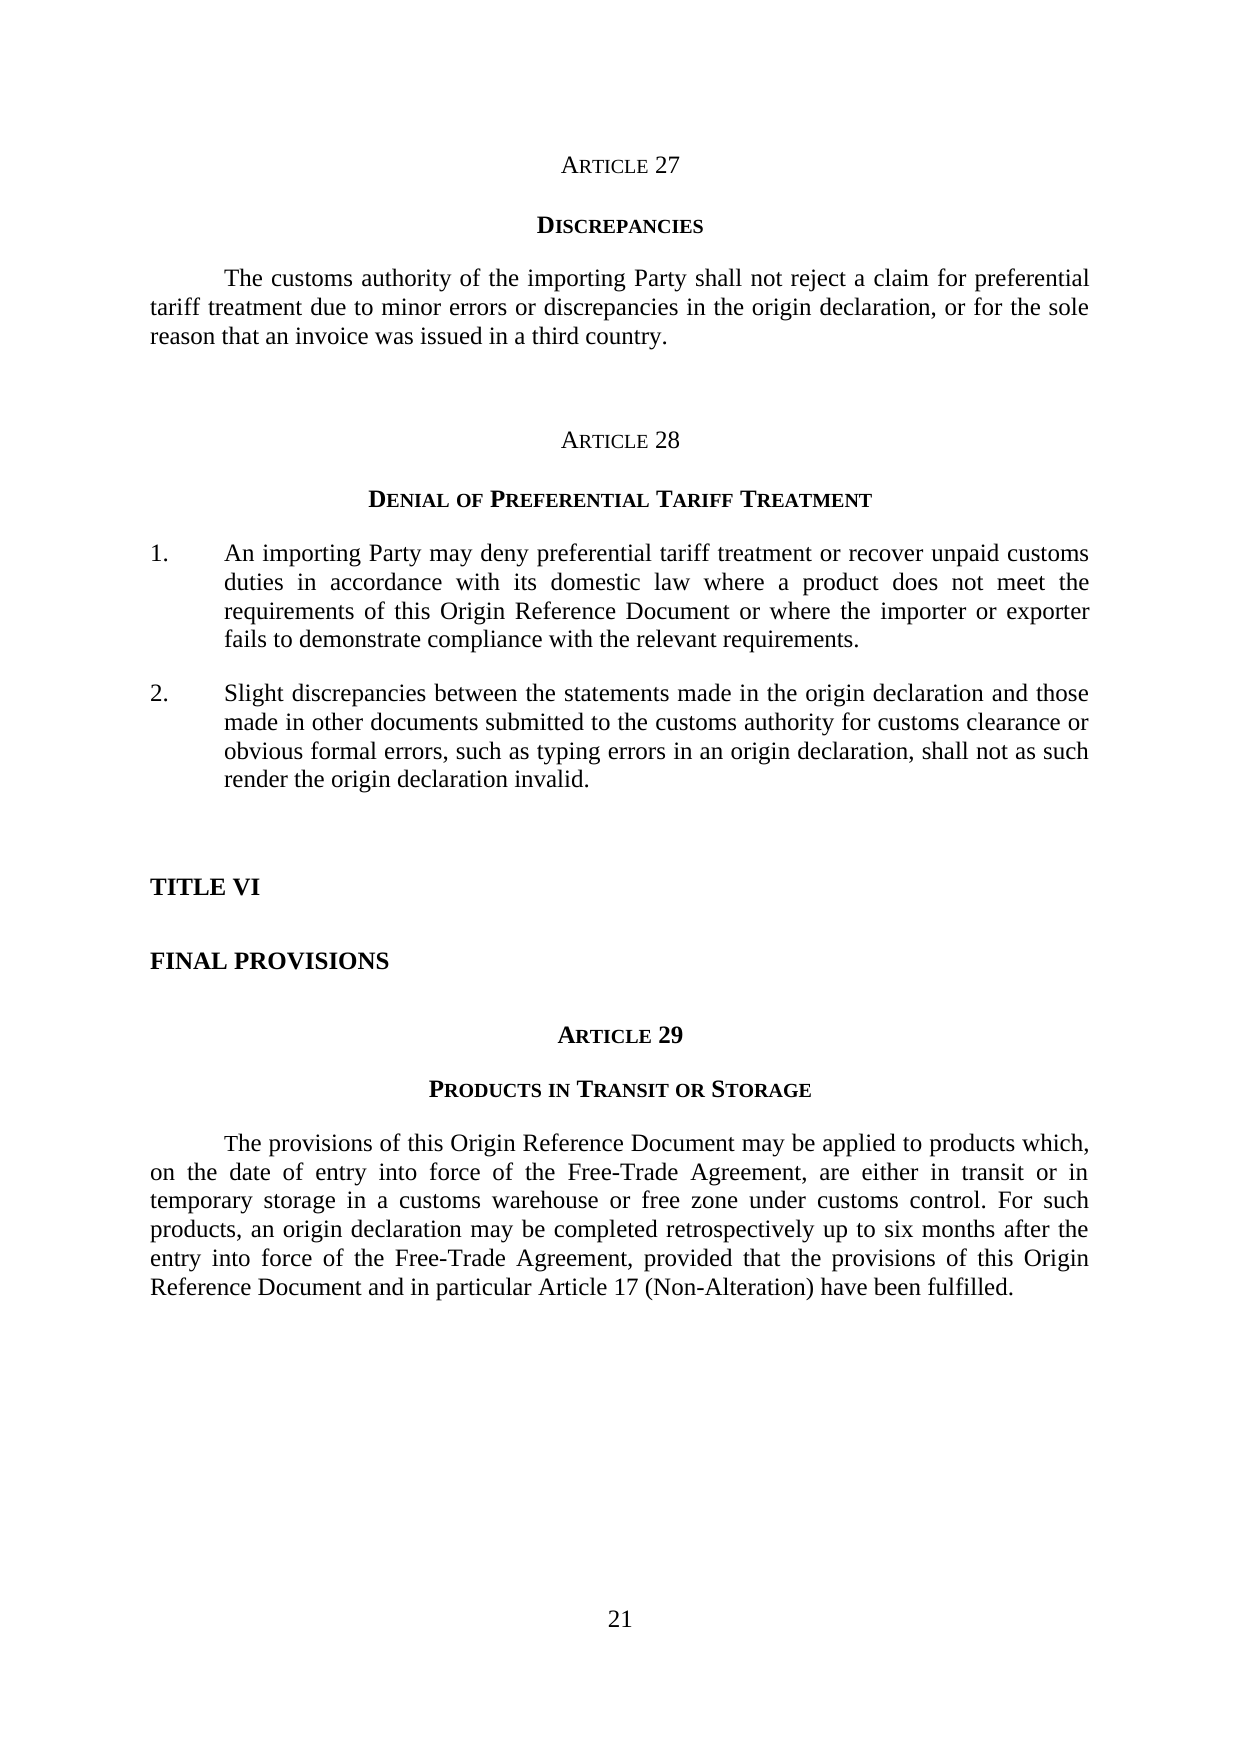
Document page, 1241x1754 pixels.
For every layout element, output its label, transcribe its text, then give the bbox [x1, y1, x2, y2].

title Discrepancies [150, 210, 1090, 238]
text The customs authority of the importing Party shall not reject a claim for preferential tariff treatment due to minor errors or discrepancies in the origin declaration, or for the sole reason that an invoice was issued in a third country. [150, 263, 1090, 350]
title Article 29 [150, 1020, 1090, 1049]
title TITLE VI [150, 872, 1090, 901]
text 1. An importing Party may deny preferential tariff treatment or recover unpaid customs duties in accordance with its domestic law where a product does not meet the requirements of this Origin Reference Document or where the importer or exporter fails to demonstrate compliance with the relevant requirements. [150, 538, 1090, 653]
title Denial of Preferential Tariff Treatment [150, 484, 1090, 513]
text 2. Slight discrepancies between the statements made in the origin declaration and those made in other documents submitted to the customs authority for customs clearance or obvious formal errors, such as typing errors in an origin declaration, shall not as such render the origin declaration invalid. [150, 678, 1090, 793]
subtitle Article 28 [150, 425, 1090, 453]
text The provisions of this Origin Reference Document may be applied to products which, on the date of entry into force of the Free-Trade Agreement, are either in transit or in temporary storage in a customs warehouse or free zone under customs control. For such products, an origin declaration may be completed retrospectively up to six months after the entry into force of the Free-Trade Agreement, provided that the provisions of this Origin Reference Document and in particular Article 17 (Non-Alteration) have been fulfilled. [150, 1128, 1090, 1300]
subtitle Article 27 [150, 150, 1090, 179]
title Products in Transit or Storage [150, 1074, 1090, 1103]
title FINAL PROVISIONS [150, 946, 1090, 975]
